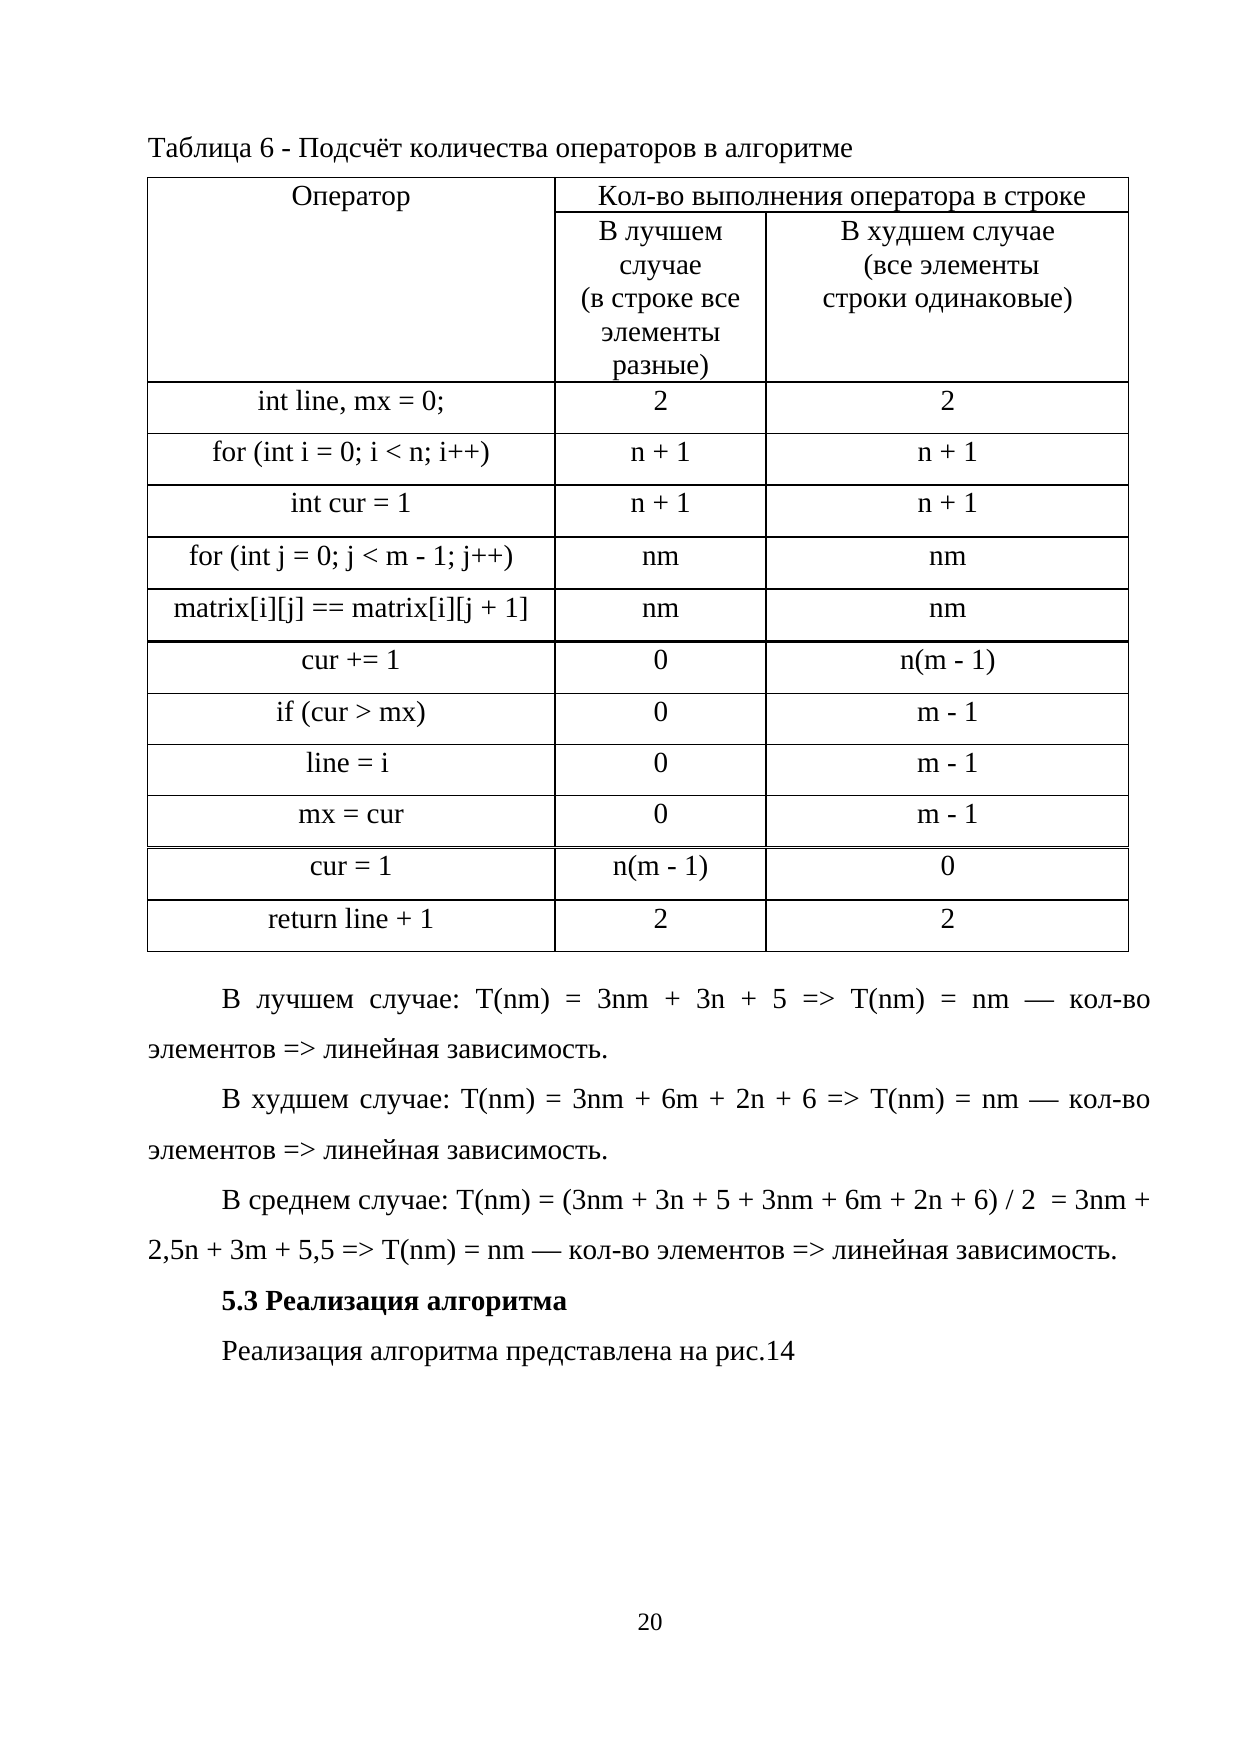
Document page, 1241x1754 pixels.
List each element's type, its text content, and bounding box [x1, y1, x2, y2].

table_cell n + 1 [556, 434, 765, 484]
table_cell 2 [556, 383, 765, 433]
table_cell В лучшем случае (в cтроке все элементы разные) [556, 213, 765, 381]
text Реализация алгоритма представлена на рис.14 [148, 1333, 1152, 1367]
table_cell n + 1 [556, 486, 765, 536]
table_cell 0 [556, 745, 765, 795]
table_cell int line, mx = 0; [148, 383, 554, 433]
table_cell matrix[i][j] == matrix[i][j + 1] [148, 590, 554, 640]
table_cell 0 [556, 796, 765, 846]
text В среднем случае: T(nm) = (3nm + 3n + 5 + 3nm + 6m + 2n + 6) / 2 = 3nm + 2,5n + 3m + 5,5 => T(nm) = nm — кол-во элементов => линейная зависимость. [148, 1182, 1152, 1266]
text 5.3 Реализация алгоритма [148, 1283, 1152, 1316]
text В худшем случае: T(nm) = 3nm + 6m + 2n + 6 => T(nm) = nm — кол-во элементов => линейная зависимость. [148, 1081, 1152, 1165]
table_cell nm [556, 538, 765, 588]
table_header Оператор [148, 178, 554, 381]
table_cell cur = 1 [148, 849, 554, 899]
table_cell n(m - 1) [767, 643, 1128, 693]
table_cell nm [767, 538, 1128, 588]
table_cell cur += 1 [148, 643, 554, 693]
table_cell 0 [556, 694, 765, 744]
table_cell line = i [148, 745, 554, 795]
table_cell n + 1 [767, 486, 1128, 536]
table_cell n + 1 [767, 434, 1128, 484]
table_cell return line + 1 [148, 901, 554, 951]
table_cell В худшем случае (все элементы строки одинаковые) [767, 213, 1128, 381]
table_cell mx = cur [148, 796, 554, 846]
table_header Кол-во выполнения оператора в строке [556, 178, 1128, 211]
table_cell 2 [556, 901, 765, 951]
table_cell for (int i = 0; i < n; i++) [148, 434, 554, 484]
table_cell if (cur > mx) [148, 694, 554, 744]
table_cell int cur = 1 [148, 486, 554, 536]
table_cell 0 [767, 849, 1128, 899]
table_cell 0 [556, 643, 765, 693]
table_cell n(m - 1) [556, 849, 765, 899]
text Таблица 6 - Подсчёт количества операторов в алгоритме [148, 131, 1152, 164]
table_cell nm [556, 590, 765, 640]
table_cell for (int j = 0; j < m - 1; j++) [148, 538, 554, 588]
table_cell 2 [767, 901, 1128, 951]
table_cell 2 [767, 383, 1128, 433]
text В лучшем случае: T(nm) = 3nm + 3n + 5 => T(nm) = nm — кол-во элементов => линейная зависимость. [148, 981, 1152, 1065]
table_cell m - 1 [767, 745, 1128, 795]
table_cell m - 1 [767, 694, 1128, 744]
table_cell nm [767, 590, 1128, 640]
table_cell m - 1 [767, 796, 1128, 846]
